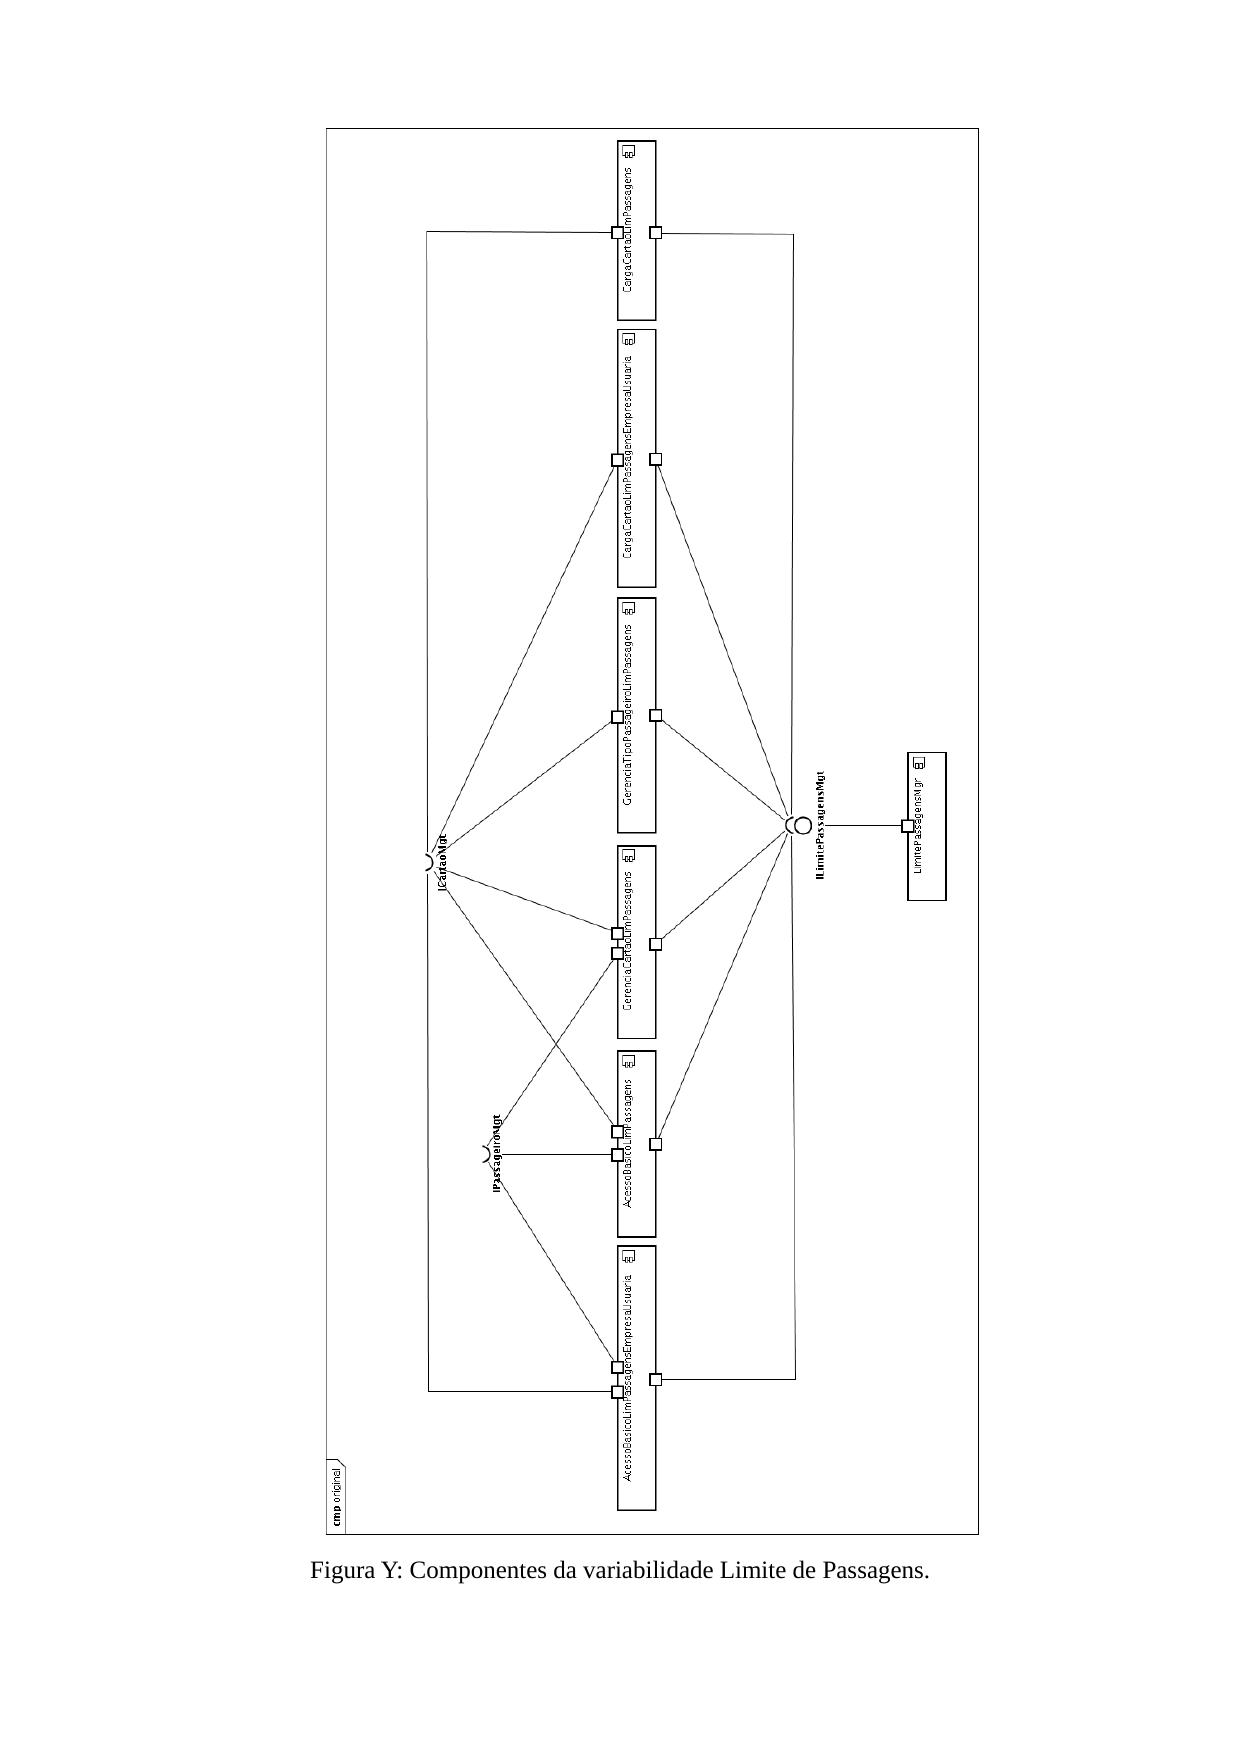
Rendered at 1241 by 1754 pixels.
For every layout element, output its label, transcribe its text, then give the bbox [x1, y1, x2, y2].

text Figura Y: Componentes da variabilidade Limite de Passagens. [118, 1556, 1122, 1584]
picture [317, 120, 986, 1543]
